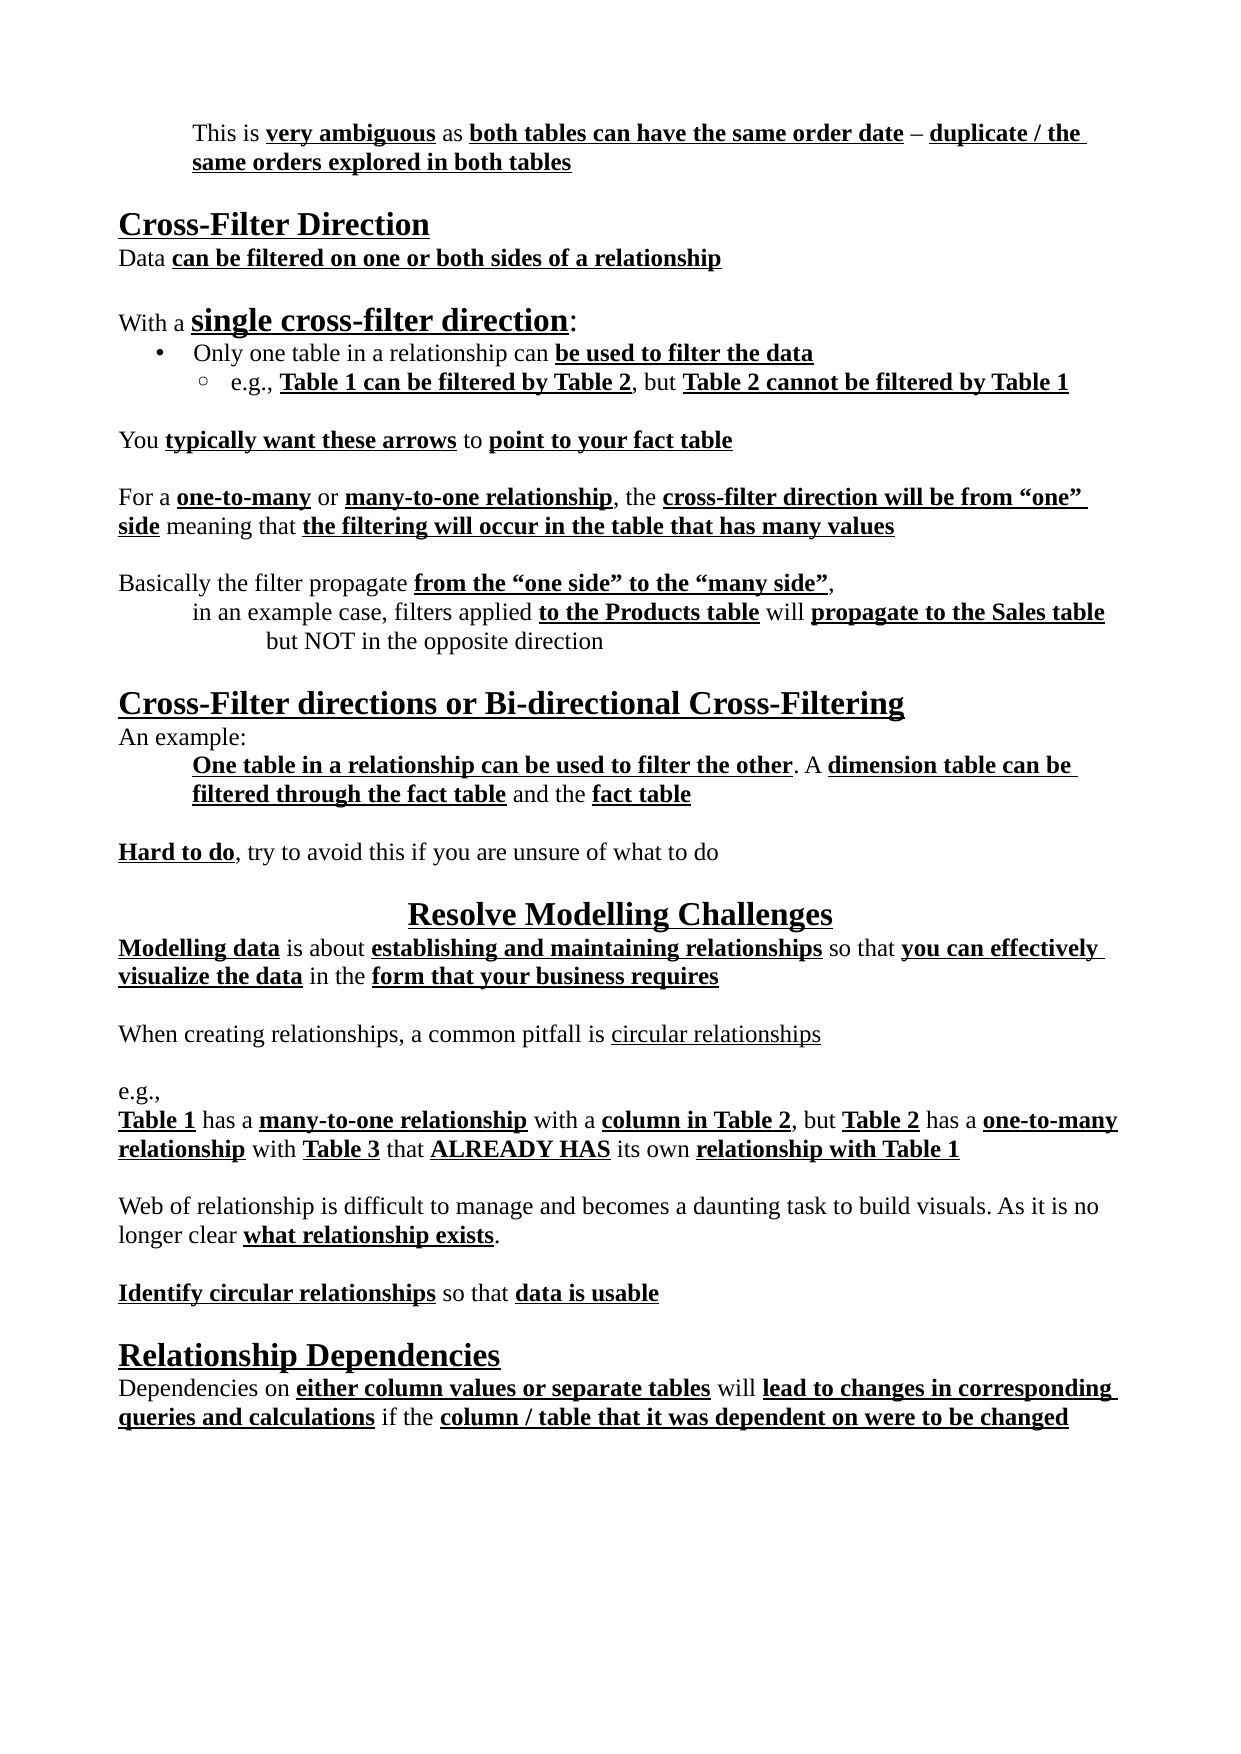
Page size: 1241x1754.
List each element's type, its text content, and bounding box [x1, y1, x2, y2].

text This is very ambiguous as both tables can have the same order date – duplicate / the same orders explored in both tables [118, 118, 1122, 176]
text Web of relationship is difficult to manage and becomes a daunting task to build visuals. As it is no longer clear what relationship exists. [118, 1191, 1122, 1249]
text Cross-Filter directions or Bi-directional Cross-Filtering [118, 683, 1122, 722]
text e.g., [118, 1076, 1122, 1105]
text Dependencies on either column values or separate tables will lead to changes in corresponding queries and calculations if the column / table that it was dependent on were to be changed [118, 1373, 1122, 1431]
list Only one table in a relationship can be used to filter the data [156, 338, 1122, 367]
text With a single cross-filter direction: [118, 300, 1122, 338]
text Identify circular relationships so that data is usable [118, 1278, 1122, 1306]
list e.g., Table 1 can be filtered by Table 2, but Table 2 cannot be filtered by Table 1 [193, 367, 1122, 396]
text For a one-to-many or many-to-one relationship, the cross-filter direction will be from “one” side meaning that the filtering will occur in the table that has many values [118, 482, 1122, 540]
text Cross-Filter Direction [118, 204, 1122, 243]
text An example: One table in a relationship can be used to filter the other. A dimension table can be filtered through the fact table and the fact table [118, 722, 1122, 808]
text Modelling data is about establishing and maintaining relationships so that you can effectively visualize the data in the form that your business requires [118, 933, 1122, 990]
text When creating relationships, a common pitfall is circular relationships [118, 1019, 1122, 1048]
text in an example case, filters applied to the Products table will propagate to the Sales table [118, 597, 1122, 626]
text Hard to do, try to avoid this if you are unsure of what to do [118, 837, 1122, 866]
text Basically the filter propagate from the “one side” to the “many side”, [118, 568, 1122, 597]
text but NOT in the opposite direction [118, 626, 1122, 655]
text You typically want these arrows to point to your fact table [118, 425, 1122, 453]
text Data can be filtered on one or both sides of a relationship [118, 243, 1122, 271]
text Relationship Dependencies [118, 1335, 1122, 1373]
text Resolve Modelling Challenges [118, 894, 1122, 933]
text Table 1 has a many-to-one relationship with a column in Table 2, but Table 2 has a one-to-many relationship with Table 3 that ALREADY HAS its own relationship with Table 1 [118, 1105, 1122, 1163]
